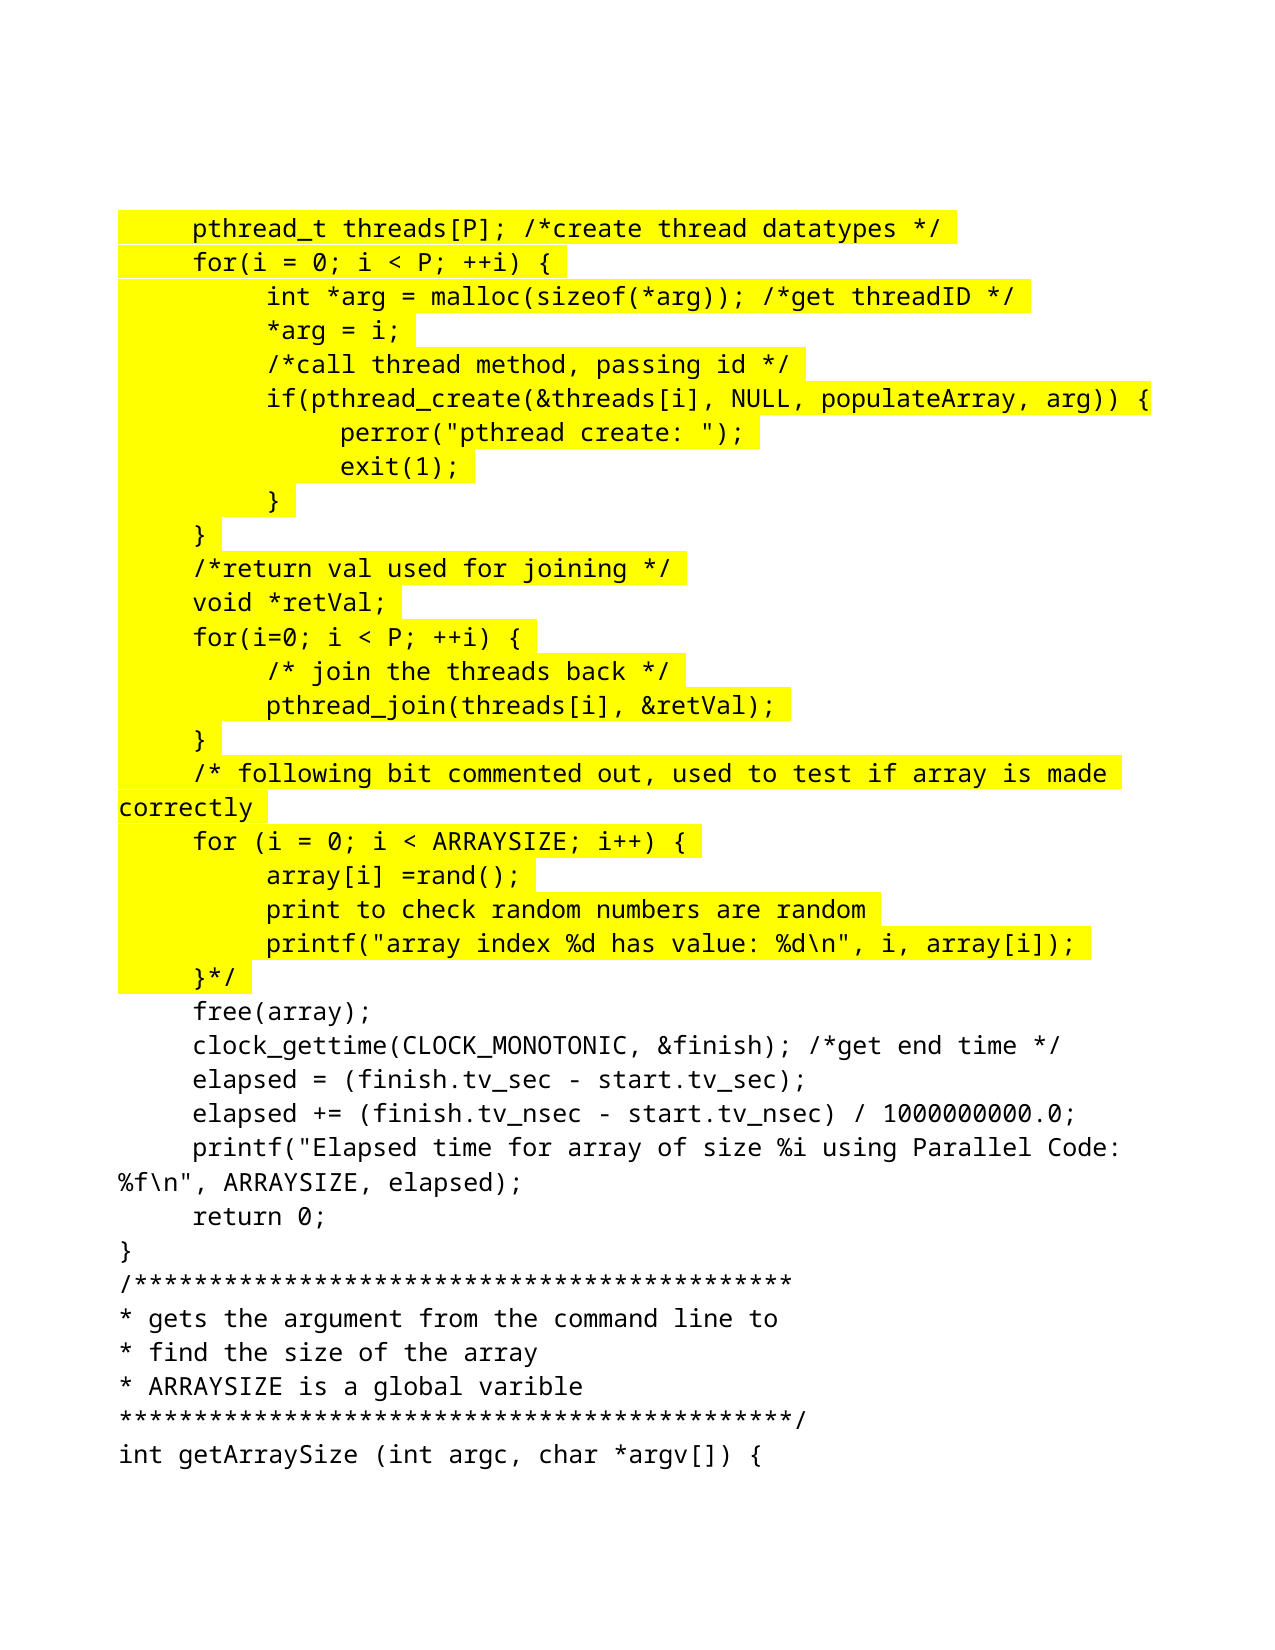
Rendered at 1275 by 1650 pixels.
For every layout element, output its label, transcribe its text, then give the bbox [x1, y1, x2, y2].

text /******************************************** [118, 1266, 1157, 1300]
text *arg = i; [118, 313, 1157, 347]
text * find the size of the array [118, 1334, 1157, 1368]
text printf("Elapsed time for array of size %i using Parallel Code: %f\n", ARRAYSIZE, elapsed); [118, 1130, 1157, 1198]
text } [118, 483, 1157, 517]
text print to check random numbers are random [118, 892, 1157, 926]
text for(i = 0; i < P; ++i) { [118, 244, 1157, 278]
text elapsed += (finish.tv_nsec - start.tv_nsec) / 1000000000.0; [118, 1096, 1157, 1130]
text free(array); [118, 994, 1157, 1028]
text pthread_t threads[P]; /*create thread datatypes */ [118, 210, 1157, 244]
text /* following bit commented out, used to test if array is made correctly [118, 755, 1157, 823]
text /*call thread method, passing id */ [118, 347, 1157, 381]
text int *arg = malloc(sizeof(*arg)); /*get threadID */ [118, 278, 1157, 313]
text exit(1); [118, 449, 1157, 483]
text }*/ [118, 960, 1157, 994]
text for (i = 0; i < ARRAYSIZE; i++) { [118, 823, 1157, 858]
text printf("array index %d has value: %d\n", i, array[i]); [118, 926, 1157, 960]
text } [118, 721, 1157, 755]
text * gets the argument from the command line to [118, 1300, 1157, 1334]
text void *retVal; [118, 585, 1157, 619]
text } [118, 517, 1157, 551]
text return 0; [118, 1198, 1157, 1232]
text /*return val used for joining */ [118, 551, 1157, 585]
text pthread_join(threads[i], &retVal); [118, 687, 1157, 721]
text } [118, 1232, 1157, 1266]
text perror("pthread create: "); [118, 415, 1157, 449]
text int getArraySize (int argc, char *argv[]) { [118, 1437, 1157, 1471]
text elapsed = (finish.tv_sec - start.tv_sec); [118, 1062, 1157, 1096]
text *********************************************/ [118, 1403, 1157, 1437]
text if(pthread_create(&threads[i], NULL, populateArray, arg)) { [118, 381, 1157, 415]
text for(i=0; i < P; ++i) { [118, 619, 1157, 653]
text /* join the threads back */ [118, 653, 1157, 687]
text clock_gettime(CLOCK_MONOTONIC, &finish); /*get end time */ [118, 1028, 1157, 1062]
text * ARRAYSIZE is a global varible [118, 1368, 1157, 1403]
text array[i] =rand(); [118, 858, 1157, 892]
